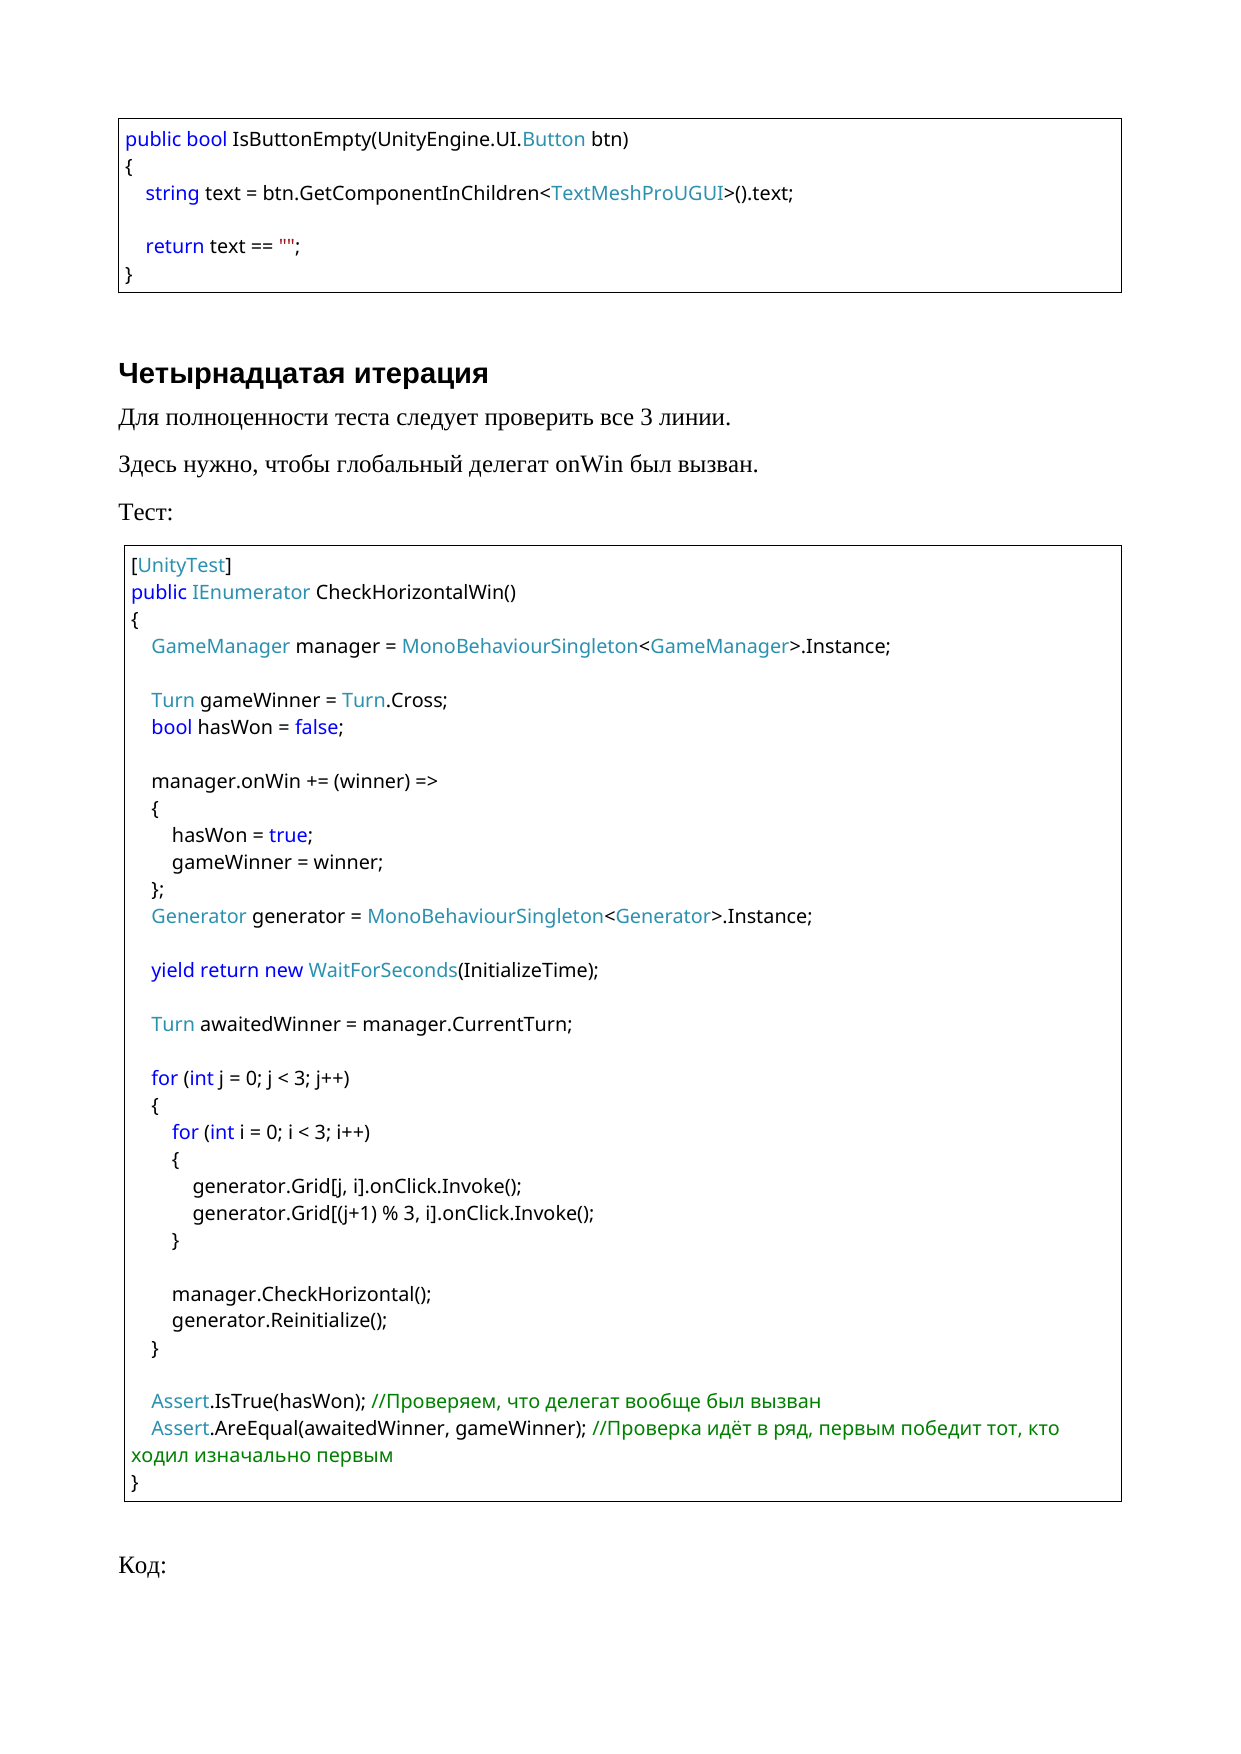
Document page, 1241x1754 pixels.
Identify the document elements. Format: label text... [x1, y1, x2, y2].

table_header [UnityTest] public IEnumerator CheckHorizontalWin() { GameManager manager = MonoBehaviourSingleton<GameManager>.Instance; Turn gameWinner = Turn.Cross; bool hasWon = false; manager.onWin += (winner) => { hasWon = true; gameWinner = winner; }; Generator generator = MonoBehaviourSingleton<Generator>.Instance; yield return new WaitForSeconds(InitializeTime); Turn awaitedWinner = manager.CurrentTurn; for (int j = 0; j < 3; j++) { for (int i = 0; i < 3; i++) { generator.Grid[j, i].onClick.Invoke(); generator.Grid[(j+1) % 3, i].onClick.Invoke(); } manager.CheckHorizontal(); generator.Reinitialize(); } Assert.IsTrue(hasWon); //Проверяем, что делегат вообще был вызван Assert.AreEqual(awaitedWinner, gameWinner); //Проверка идёт в ряд, первым победит тот, кто ходил изначально первым } [125, 546, 1121, 1501]
subtitle Четырнадцатая итерация [118, 356, 1122, 389]
text Для полноценности теста следует проверить все 3 линии. [118, 402, 1122, 431]
table_header public bool IsButtonEmpty(UnityEngine.UI.Button btn) { string text = btn.GetComponentInChildren<TextMeshProUGUI>().text; return text == ""; } [119, 119, 1121, 292]
text Здесь нужно, чтобы глобальный делегат onWin был вызван. [118, 449, 1122, 478]
text Тест: [118, 497, 1122, 526]
text Код: [118, 1550, 1122, 1579]
